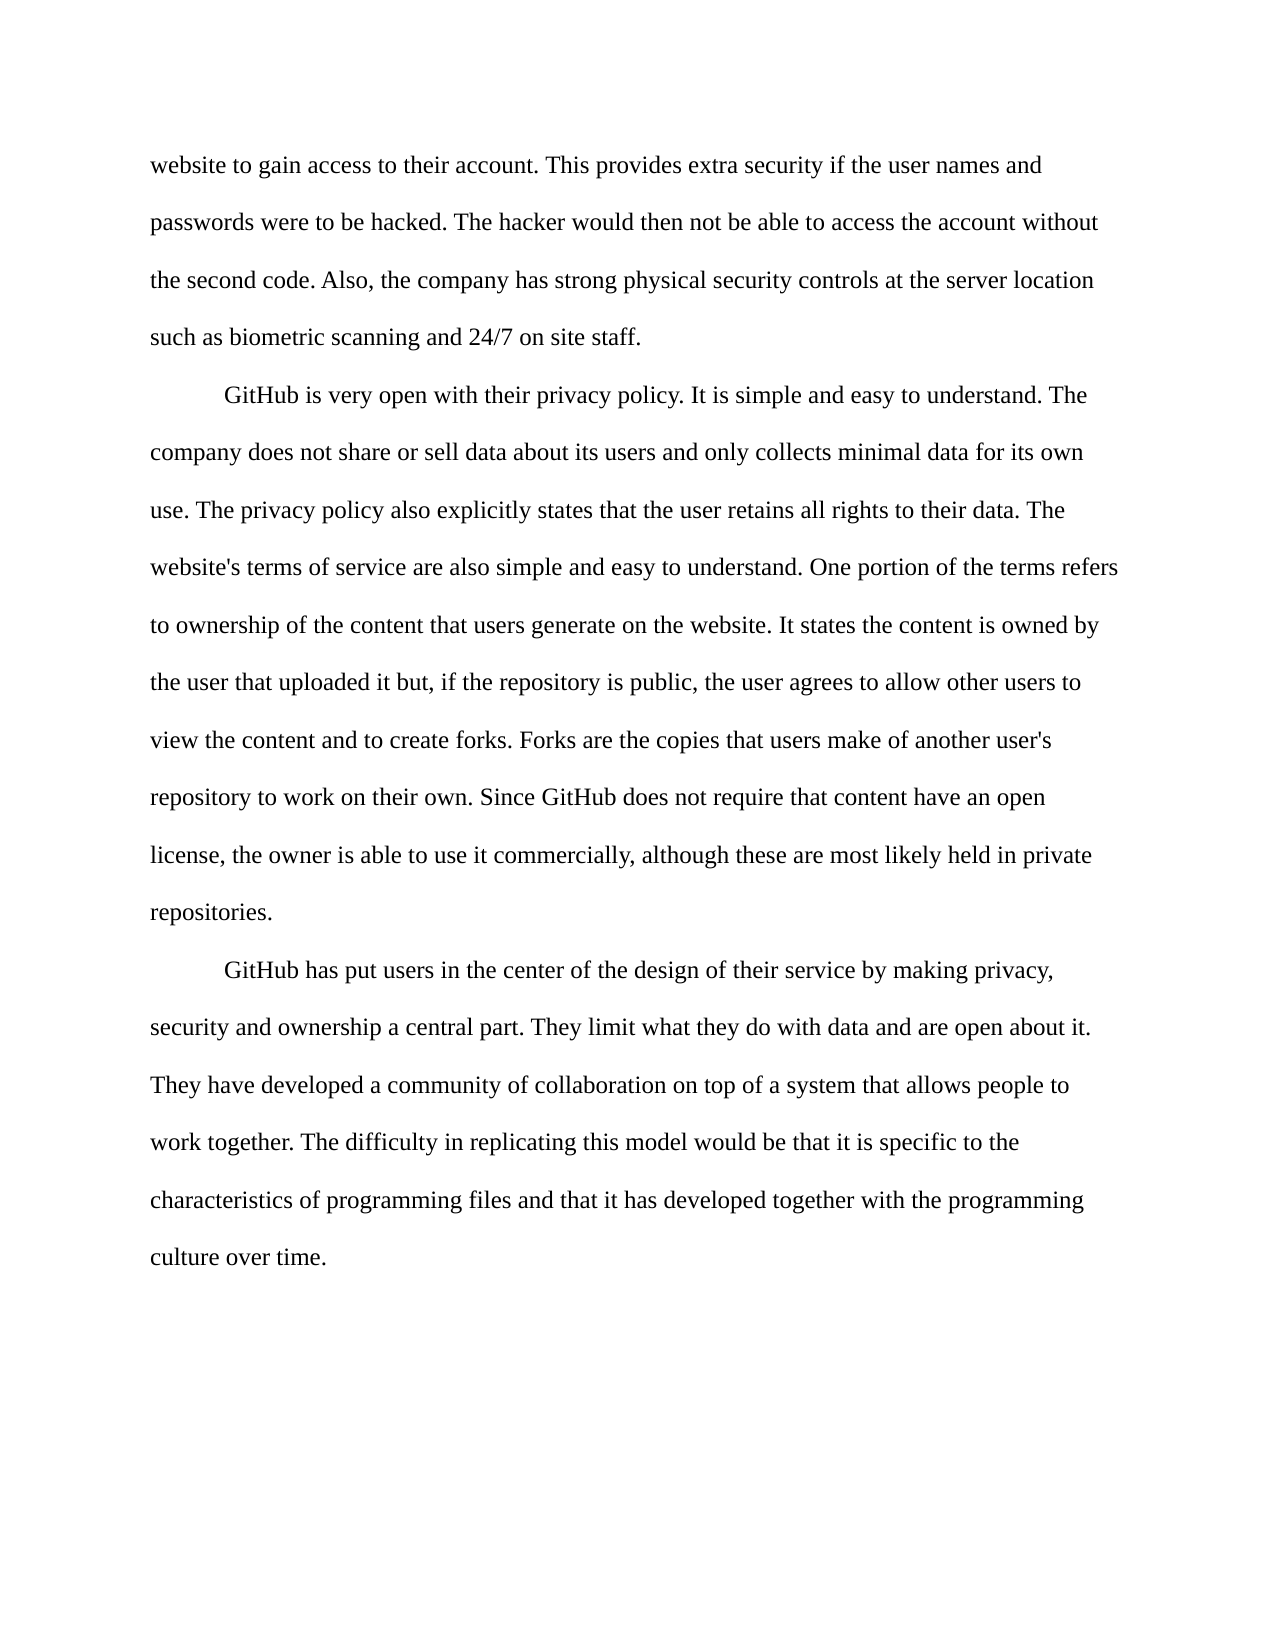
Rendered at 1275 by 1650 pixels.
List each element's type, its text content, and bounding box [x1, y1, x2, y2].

text GitHub is very open with their privacy policy. It is simple and easy to understand. The company does not share or sell data about its users and only collects minimal data for its own use. The privacy policy also explicitly states that the user retains all rights to their data. The website's terms of service are also simple and easy to understand. One portion of the terms refers to ownership of the content that users generate on the website. It states the content is owned by the user that uploaded it but, if the repository is public, the user agrees to allow other users to view the content and to create forks. Forks are the copies that users make of another user's repository to work on their own. Since GitHub does not require that content have an open license, the owner is able to use it commercially, although these are most likely held in private repositories. [150, 380, 1125, 926]
text website to gain access to their account. This provides extra security if the user names and passwords were to be hacked. The hacker would then not be able to access the account without the second code. Also, the company has strong physical security controls at the server location such as biometric scanning and 24/7 on site staff. [150, 150, 1125, 351]
text GitHub has put users in the center of the design of their service by making privacy, security and ownership a central part. They limit what they do with data and are open about it. They have developed a community of collaboration on top of a system that allows people to work together. The difficulty in replicating this model would be that it is specific to the characteristics of programming files and that it has developed together with the programming culture over time. [150, 955, 1125, 1271]
